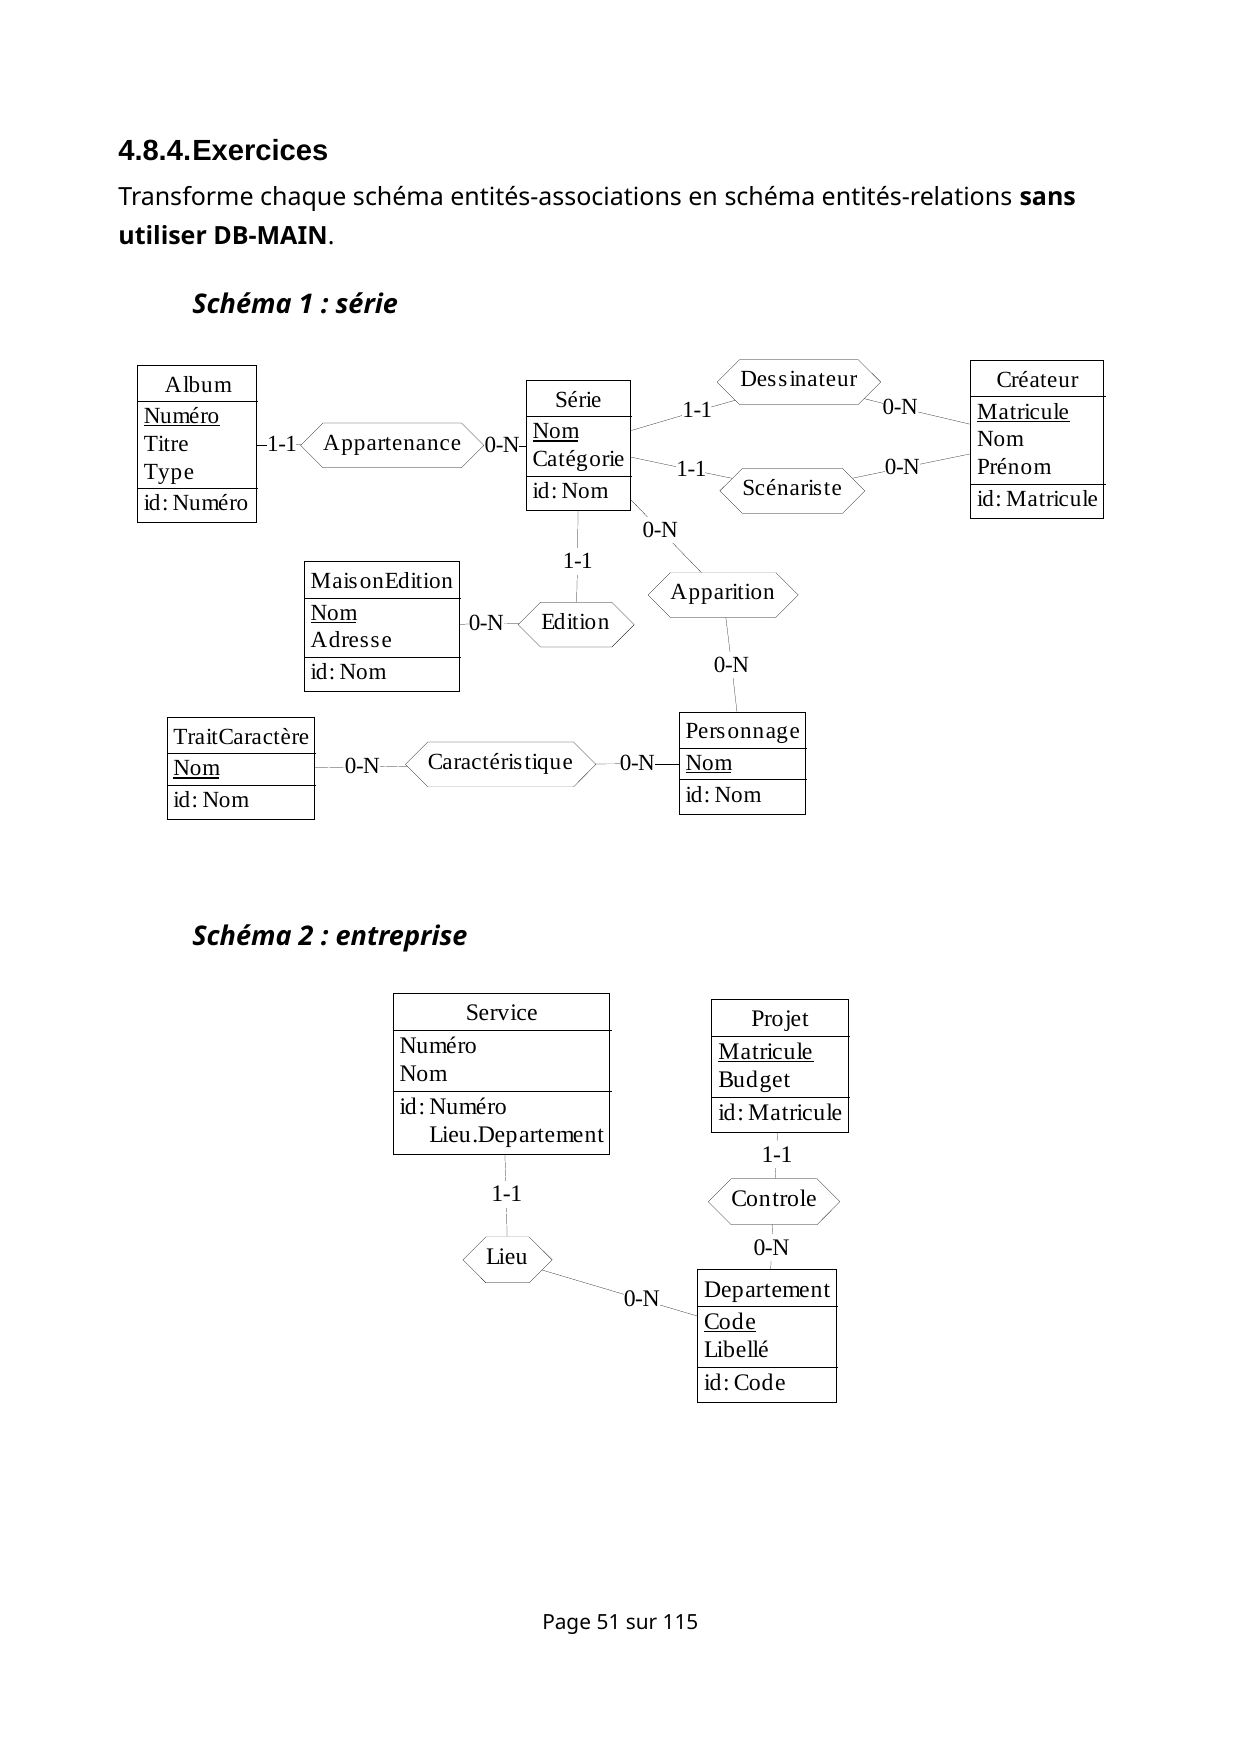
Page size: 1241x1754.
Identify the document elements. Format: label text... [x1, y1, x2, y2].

subtitle Exercices [118, 133, 1122, 166]
text Transforme chaque schéma entités-associations en schéma entités-relations sans utiliser DB-MAIN. [118, 179, 1122, 252]
subtitle Schéma 2 : entreprise [118, 917, 1122, 953]
subtitle Schéma 1 : série [118, 284, 1122, 321]
